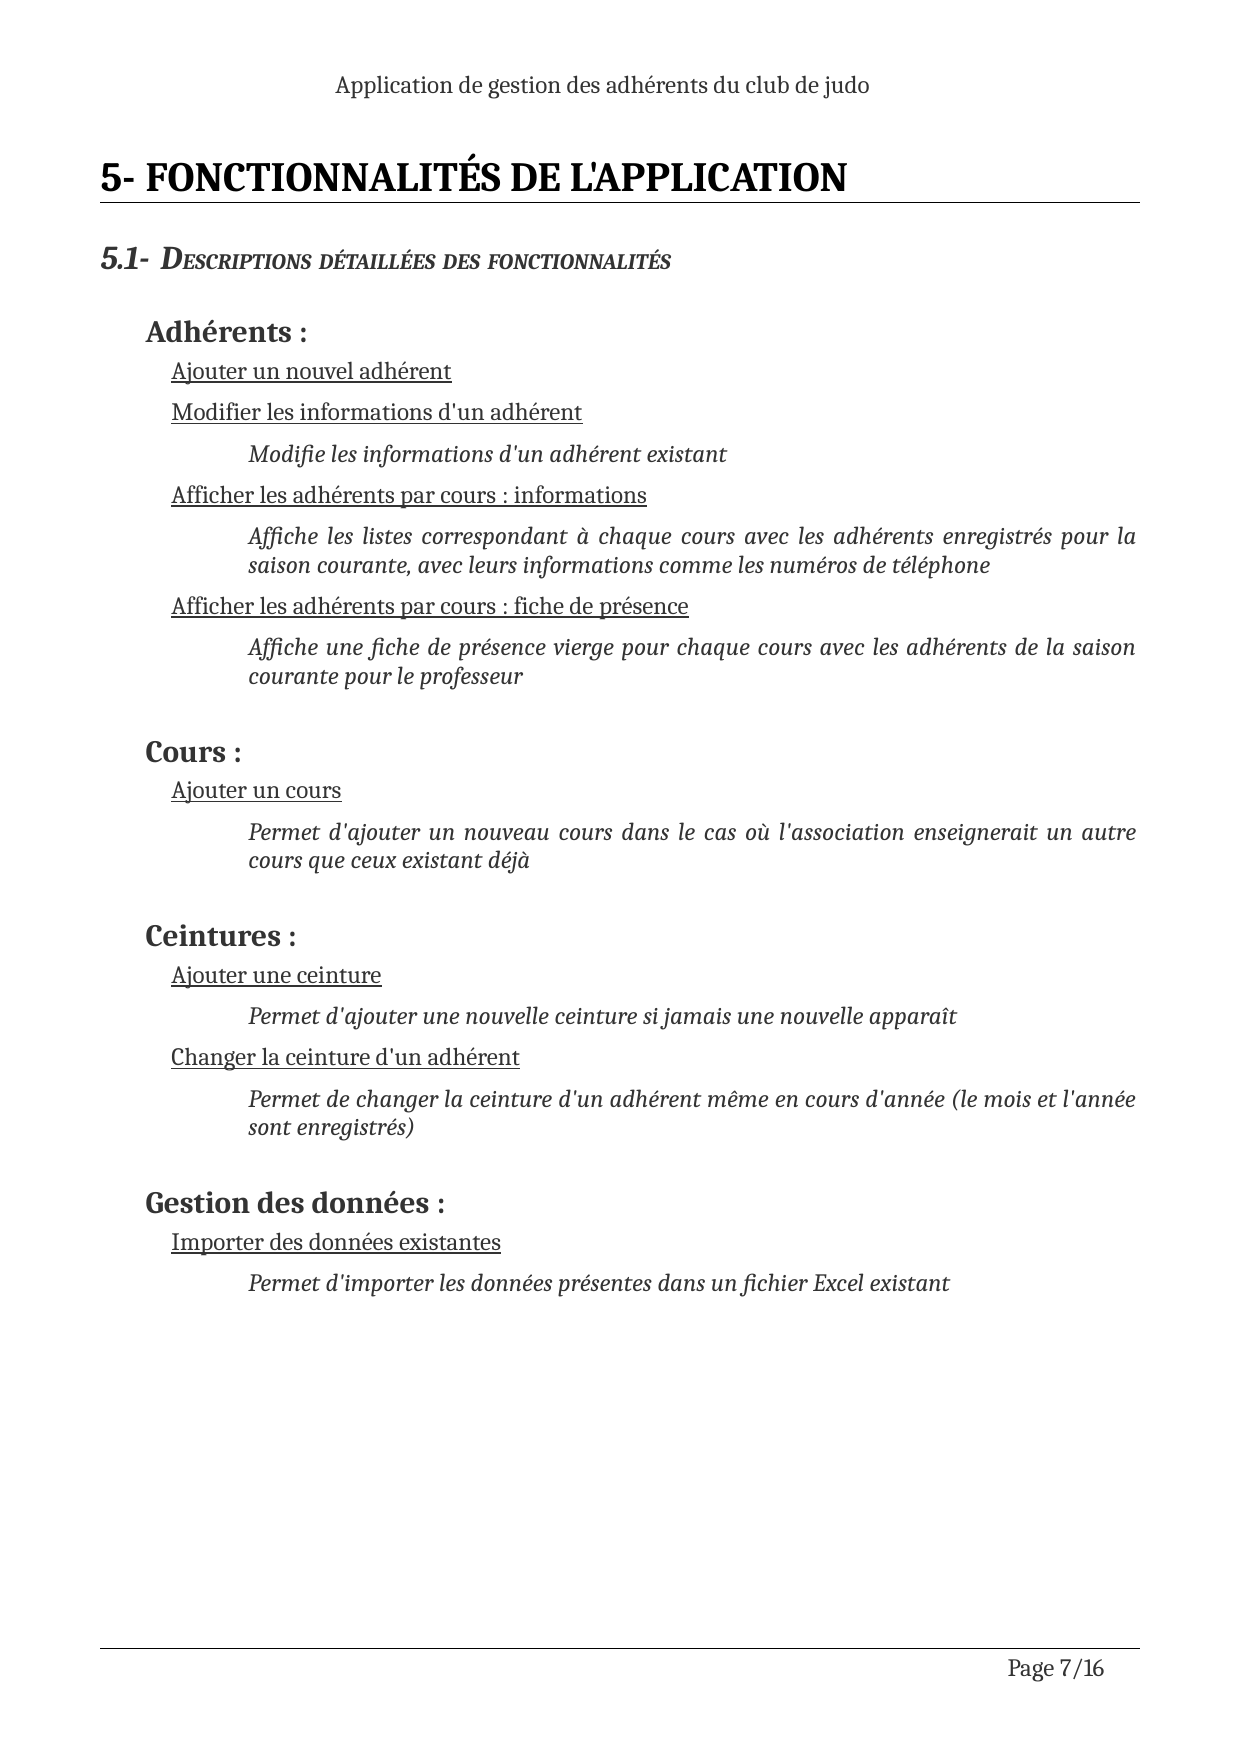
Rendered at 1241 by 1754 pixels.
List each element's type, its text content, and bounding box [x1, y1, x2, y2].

subtitle Descriptions détaillées des fonctionnalités [100, 239, 1140, 277]
text Permet d'importer les données présentes dans un fichier Excel existant [248, 1269, 1140, 1298]
text Modifie les informations d'un adhérent existant [248, 439, 1140, 468]
text Affiche les listes correspondant à chaque cours avec les adhérents enregistrés pour la saison courante, avec leurs informations comme les numéros de téléphone [248, 522, 1140, 579]
text Gestion des données : [145, 1185, 1140, 1221]
text Modifier les informations d'un adhérent [171, 398, 1140, 427]
text Ajouter un nouvel adhérent [171, 357, 1140, 386]
text Afficher les adhérents par cours : fiche de présence [171, 592, 1140, 621]
text Permet de changer la ceinture d'un adhérent même en cours d'année (le mois et l'année sont enregistrés) [248, 1084, 1140, 1142]
text Permet d'ajouter un nouveau cours dans le cas où l'association enseignerait un autre cours que ceux existant déjà [248, 818, 1140, 875]
text Ajouter un cours [171, 776, 1140, 805]
text Changer la ceinture d'un adhérent [171, 1043, 1140, 1072]
text Afficher les adhérents par cours : informations [171, 481, 1140, 509]
text Affiche une fiche de présence vierge pour chaque cours avec les adhérents de la saison courante pour le professeur [248, 633, 1140, 691]
text Permet d'ajouter une nouvelle ceinture si jamais une nouvelle apparaît [248, 1002, 1140, 1031]
text Adhérents : [145, 314, 1140, 351]
text Ceintures : [145, 918, 1140, 954]
text Cours : [145, 734, 1140, 770]
subtitle Fonctionnalités de l'application [100, 154, 1140, 202]
text Importer des données existantes [171, 1228, 1140, 1256]
text Ajouter une ceinture [171, 961, 1140, 989]
